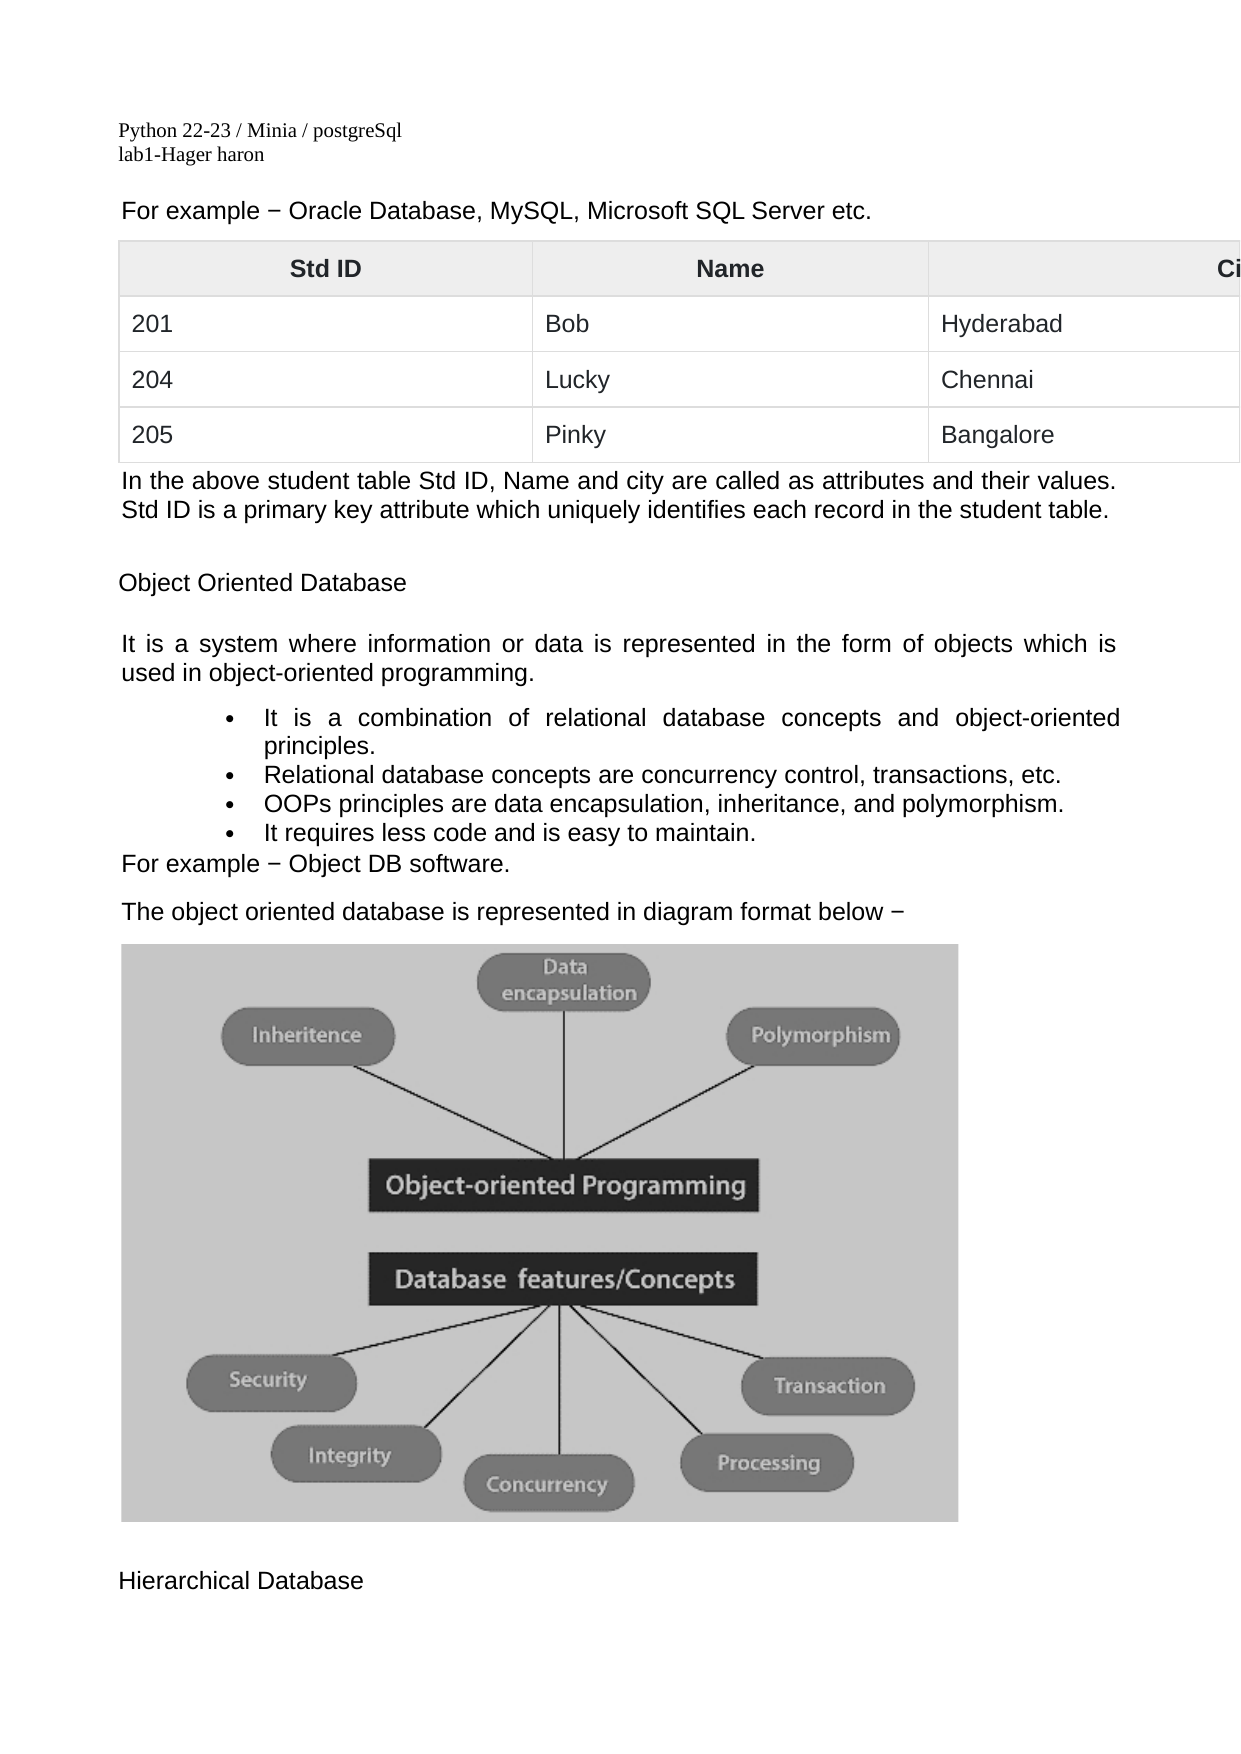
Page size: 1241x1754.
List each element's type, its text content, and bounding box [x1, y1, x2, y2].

table_header Name [533, 242, 928, 295]
text It is a system where information or data is represented in the form of objects which is used in object-oriented programming. [121, 629, 1119, 687]
subtitle Object Oriented Database [118, 568, 1122, 597]
table_cell Bob [533, 297, 928, 351]
table_cell Pinky [533, 408, 928, 461]
table_cell 205 [120, 408, 532, 461]
list It requires less code and is easy to maintain. [226, 817, 1122, 846]
table_header City [929, 242, 1239, 295]
table_header Std ID [120, 242, 532, 295]
table_cell 204 [120, 352, 532, 406]
picture [121, 944, 959, 1522]
table_cell Lucky [533, 352, 928, 406]
subtitle Hierarchical Database [118, 1566, 1122, 1595]
table_cell 201 [120, 297, 532, 351]
list It is a combination of relational database concepts and object-oriented principles. [226, 702, 1122, 760]
list Relational database concepts are concurrency control, transactions, etc. [226, 760, 1122, 789]
text For example − Object DB software. [121, 849, 1119, 878]
text In the above student table Std ID, Name and city are called as attributes and their values. Std ID is a primary key attribute which uniquely identifies each record in the student table. [121, 466, 1119, 523]
table_cell Bangalore [929, 408, 1239, 461]
table_cell Hyderabad [929, 297, 1239, 351]
table_cell Chennai [929, 352, 1239, 406]
list OOPs principles are data encapsulation, inheritance, and polymorphism. [226, 789, 1122, 817]
text The object oriented database is represented in diagram format below − [121, 897, 1119, 926]
text For example − Oracle Database, MySQL, Microsoft SQL Server etc. [121, 196, 1119, 224]
